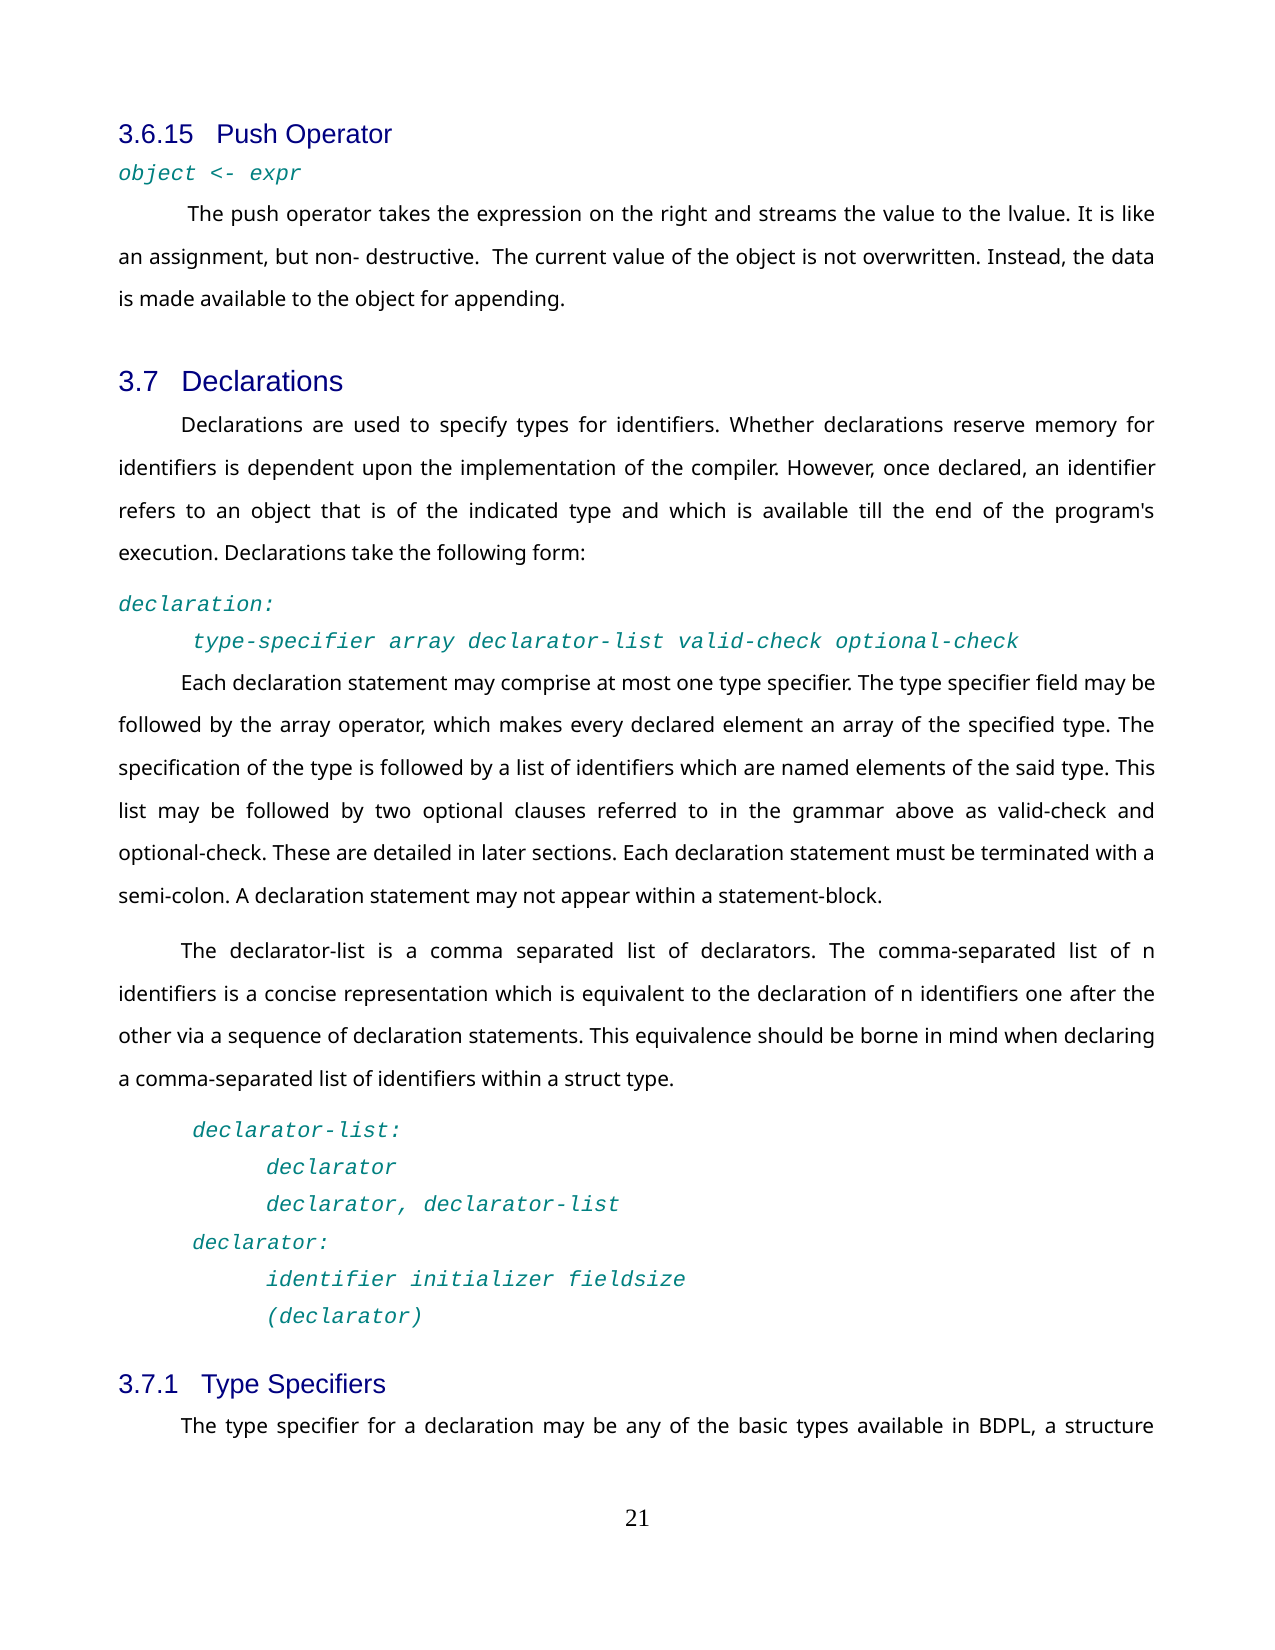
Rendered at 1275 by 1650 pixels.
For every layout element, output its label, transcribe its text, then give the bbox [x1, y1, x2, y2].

subtitle Type Specifiers [118, 1368, 1157, 1399]
subtitle Push Operator [118, 118, 1157, 149]
text Declarations are used to specify types for identifiers. Whether declarations reserve memory for identifiers is dependent upon the implementation of the compiler. However, once declared, an identifier refers to an object that is of the indicated type and which is available till the end of the program's execution. Declarations take the following form: [118, 411, 1157, 567]
text declarator [118, 1156, 1157, 1181]
text object <- expr [118, 162, 1157, 187]
text (declarator) [118, 1306, 1157, 1330]
text declarator: [118, 1231, 1157, 1256]
text declarator, declarator-list [118, 1194, 1157, 1218]
text The type specifier for a declaration may be any of the basic types available in BDPL, a structure [118, 1412, 1157, 1440]
text type-specifier array declarator-list valid-check optional-check [118, 631, 1157, 656]
text Each declaration statement may comprise at most one type specifier. The type specifier field may be followed by the array operator, which makes every declared element an array of the specified type. The specification of the type is followed by a list of identifiers which are named elements of the said type. This list may be followed by two optional clauses referred to in the grammar above as valid-check and optional-check. These are detailed in later sections. Each declaration statement must be terminated with a semi-colon. A declaration statement may not appear within a statement-block. [118, 668, 1157, 909]
text declaration: [118, 593, 1157, 618]
text identifier initializer fieldsize [118, 1268, 1157, 1293]
subtitle Declarations [118, 364, 1157, 398]
text The declarator-list is a comma separated list of declarators. The comma-separated list of n identifiers is a concise representation which is equivalent to the declaration of n identifiers one after the other via a sequence of declaration statements. This equivalence should be borne in mind when declaring a comma-separated list of identifiers within a struct type. [118, 936, 1157, 1092]
text declarator-list: [118, 1119, 1157, 1144]
text The push operator takes the expression on the right and streams the value to the lvalue. It is like an assignment, but non- destructive. The current value of the object is not overwritten. Instead, the data is made available to the object for appending. [118, 199, 1157, 313]
